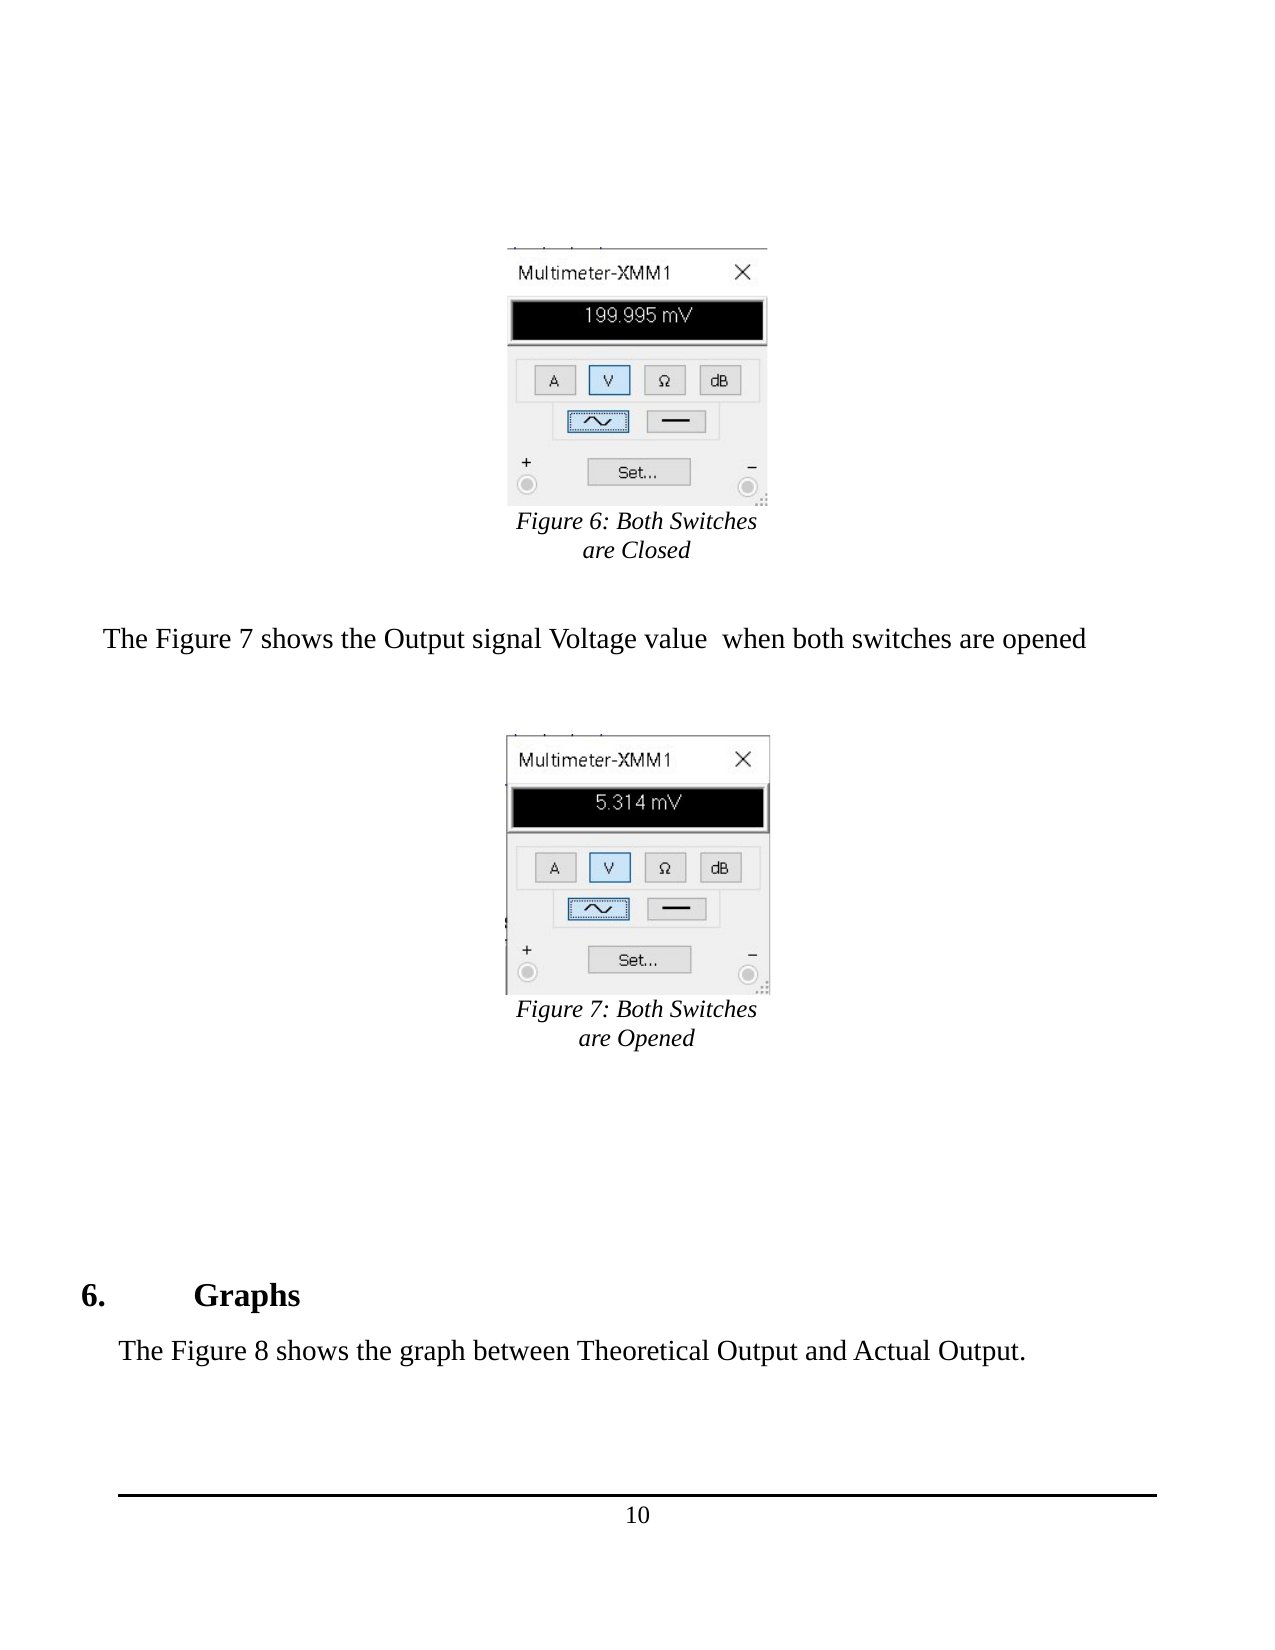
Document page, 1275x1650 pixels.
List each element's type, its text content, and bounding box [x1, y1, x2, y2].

text Figure 6: Both Switches are Closed [507, 506, 768, 563]
list Graphs [81, 1275, 1157, 1314]
picture [507, 247, 768, 506]
picture [505, 734, 771, 995]
text The Figure 8 shows the graph between Theoretical Output and Actual Output. [81, 1333, 1157, 1366]
text The Figure 7 shows the Output signal Voltage value when both switches are opened [103, 621, 1157, 655]
text Figure 7: Both Switches are Opened [505, 995, 770, 1052]
